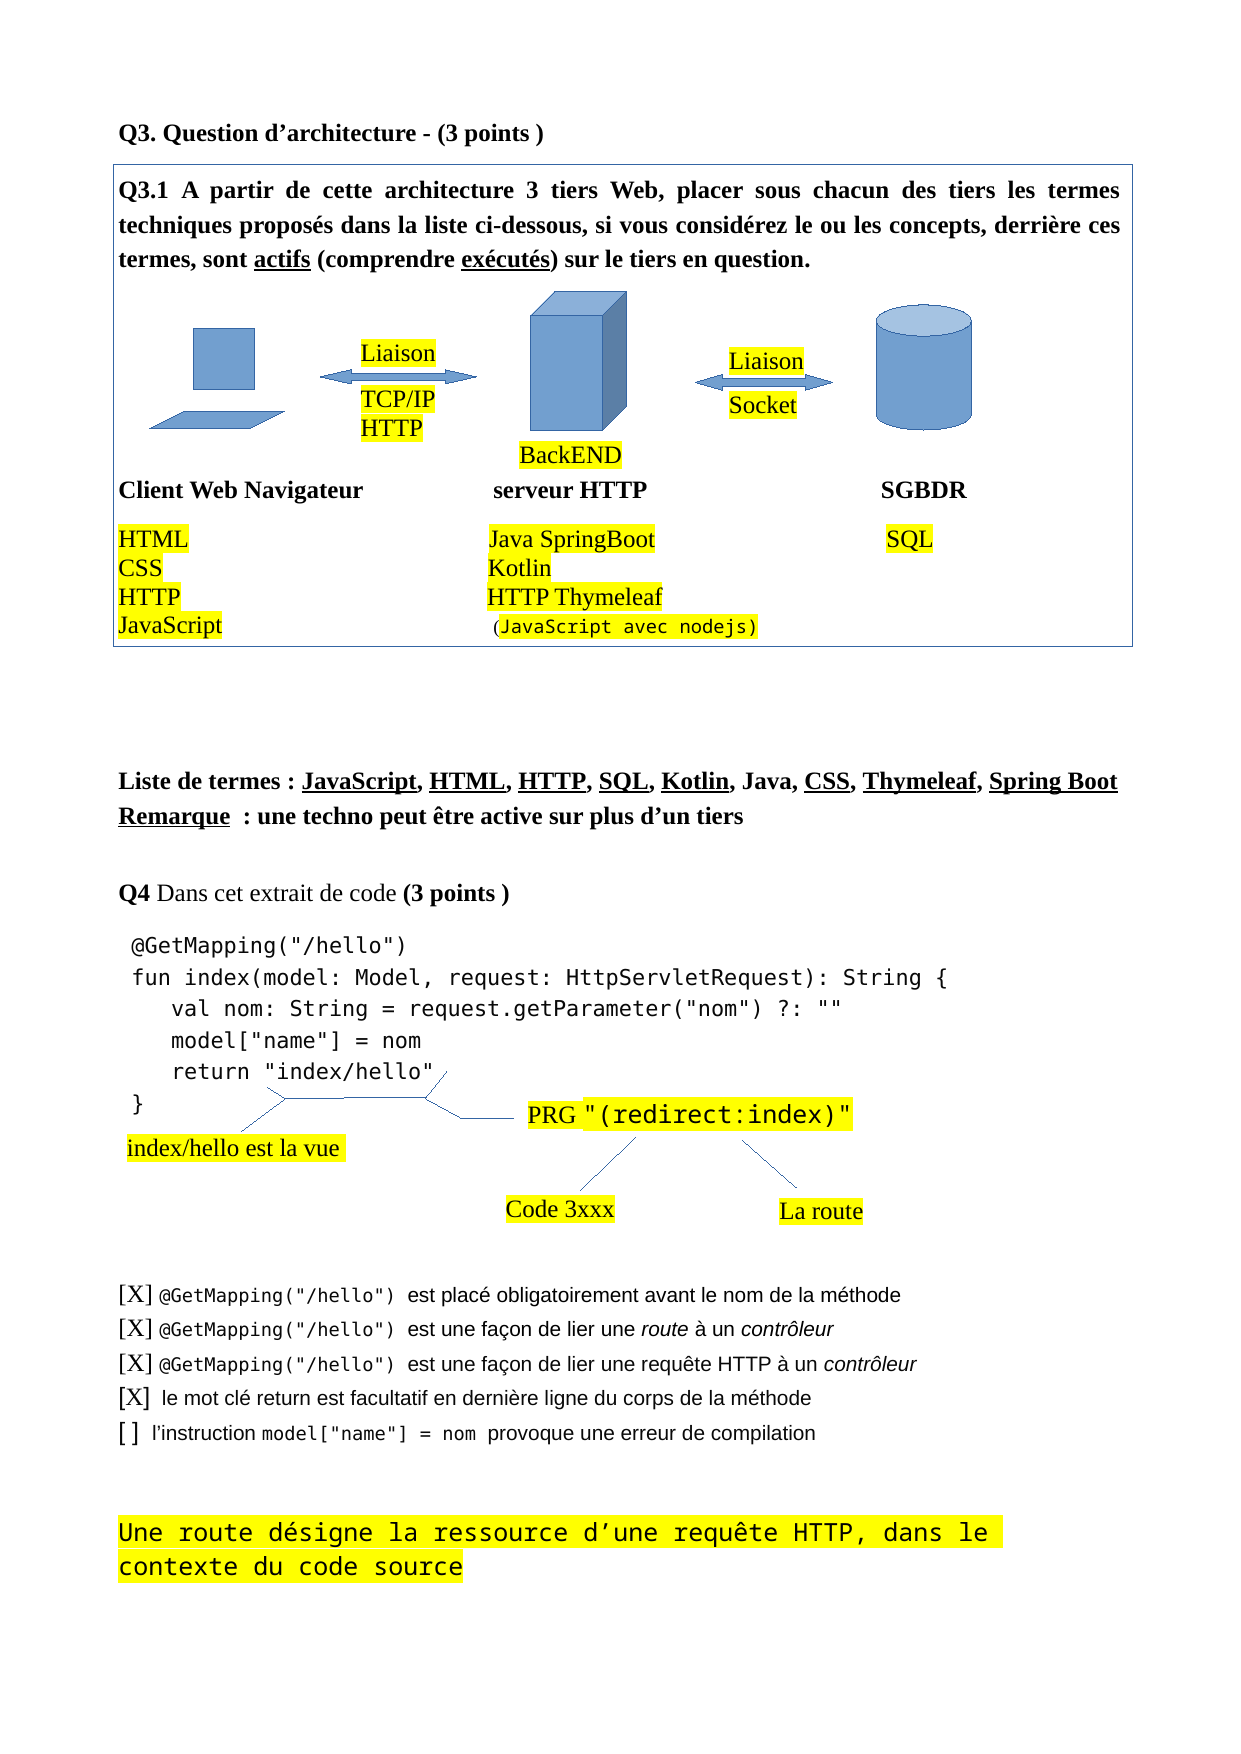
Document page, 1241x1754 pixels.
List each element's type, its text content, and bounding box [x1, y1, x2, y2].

text Q3. Question d’architecture - (3 points ) [118, 118, 1122, 147]
text [X] @GetMapping("/hello") est placé obligatoirement avant le nom de la méthode [118, 1279, 1122, 1307]
text JavaScript (JavaScript avec nodejs) [118, 611, 1122, 639]
text [X] @GetMapping("/hello") est une façon de lier une route à un contrôleur [118, 1313, 1122, 1342]
text HTML Java SpringBoot SQL [118, 524, 1122, 553]
text Client Web Navigateur serveur HTTP SGBDR [118, 441, 1122, 504]
text Q3.1 A partir de cette architecture 3 tiers Web, placer sous chacun des tiers les termes techniques proposés dans la liste ci-dessous, si vous considérez le ou les concepts, derrière ces termes, sont actifs (comprendre exécutés) sur le tiers en question. [118, 176, 1122, 273]
text } [118, 1091, 1122, 1116]
text @GetMapping("/hello") [118, 933, 1122, 959]
text Liste de termes : JavaScript, HTML, HTTP, SQL, Kotlin, Java, CSS, Thymeleaf, Spring Boot Remarque : une techno peut être active sur plus d’un tiers [118, 766, 1122, 829]
text fun index(model: Model, request: HttpServletRequest): String { [118, 965, 1122, 991]
text [X] le mot clé return est facultatif en dernière ligne du corps de la méthode [118, 1382, 1122, 1411]
text [X] @GetMapping("/hello") est une façon de lier une requête HTTP à un contrôleur [118, 1348, 1122, 1376]
text return "index/hello" [118, 1059, 1122, 1085]
text model["name"] = nom [118, 1028, 1122, 1053]
text Une route désigne la ressource d’une requête HTTP, dans le contexte du code source [118, 1514, 1122, 1583]
text [ ] l’instruction model["name"] = nom provoque une erreur de compilation [118, 1417, 1122, 1446]
text val nom: String = request.getParameter("nom") ?: "" [118, 996, 1122, 1022]
text Q4 Dans cet extrait de code (3 points ) [118, 878, 1122, 907]
text CSS Kotlin [118, 553, 1122, 582]
text HTTP HTTP Thymeleaf [118, 582, 1122, 611]
